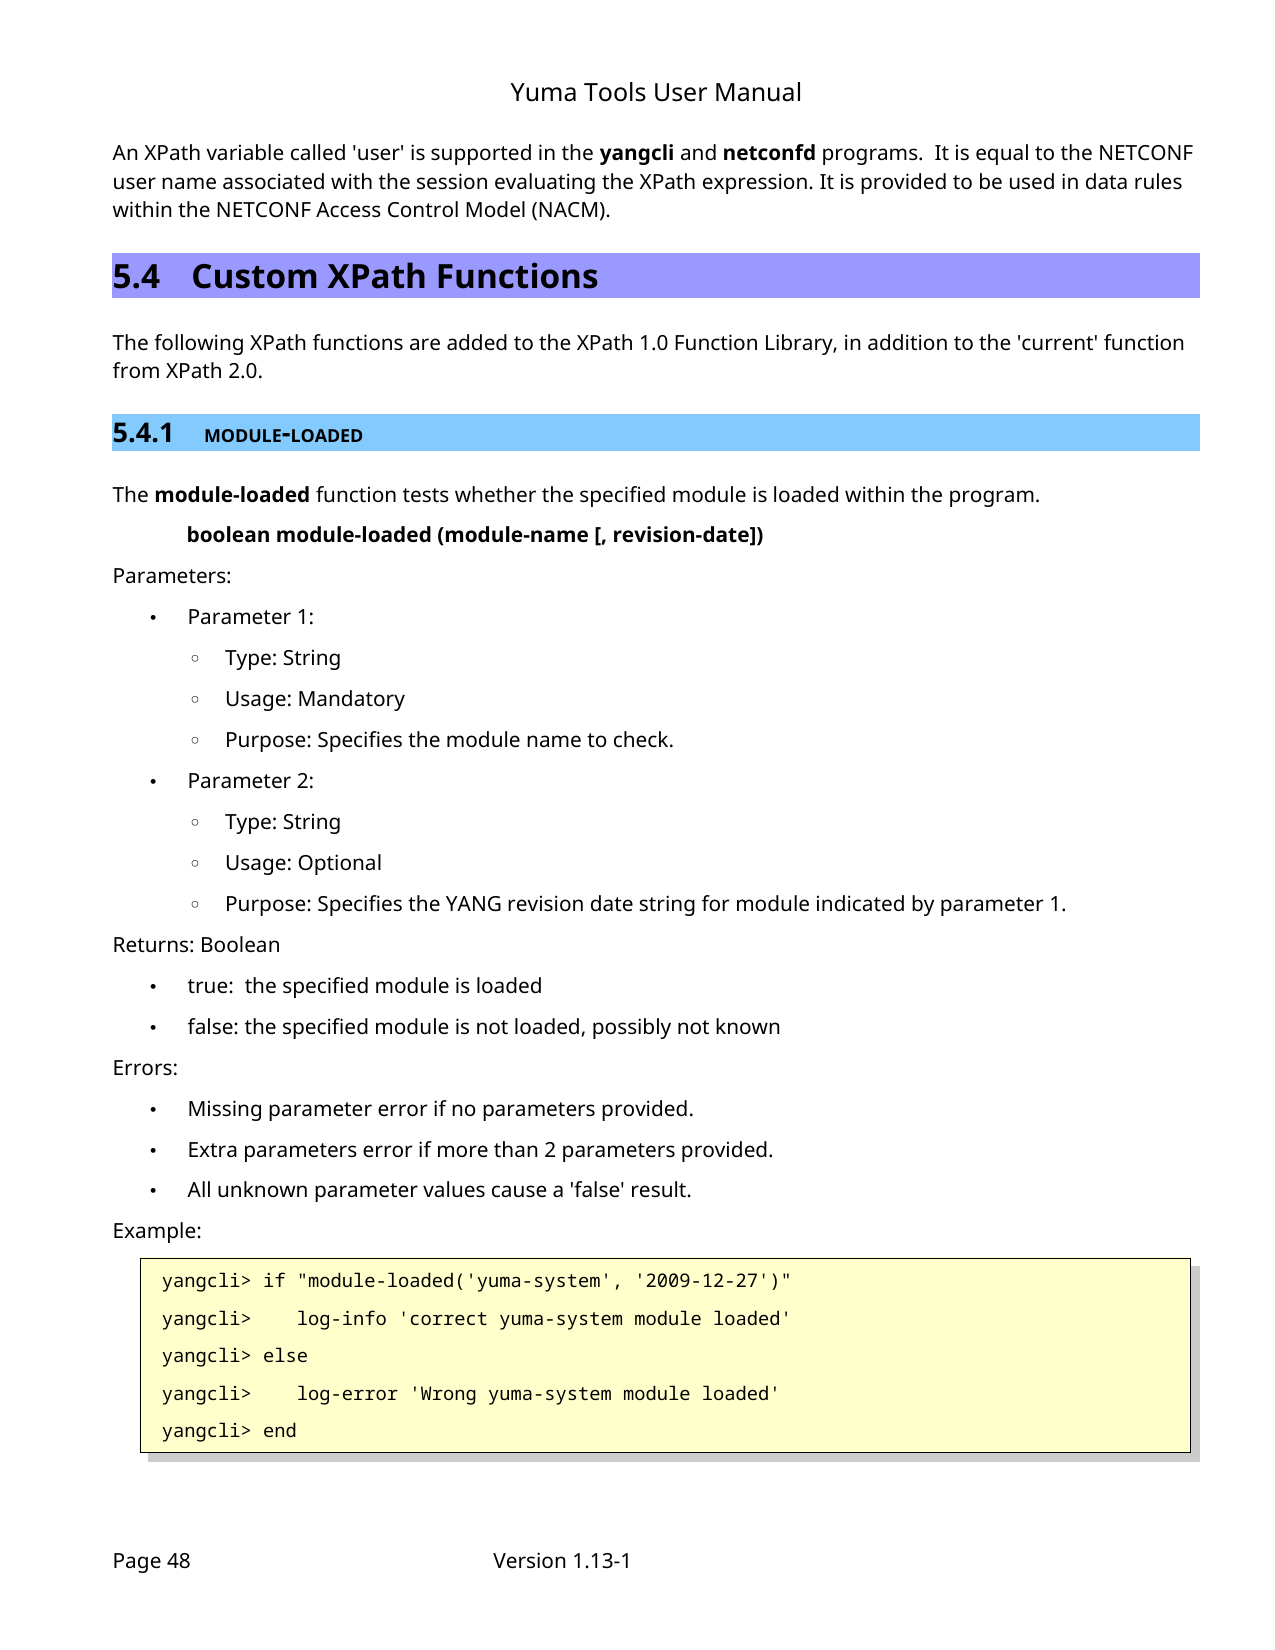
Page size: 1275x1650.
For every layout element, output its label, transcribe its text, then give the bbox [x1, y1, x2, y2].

subtitle module-loaded [112, 414, 1200, 451]
text The following XPath functions are added to the XPath 1.0 Function Library, in addition to the 'current' function from XPath 2.0. [112, 328, 1200, 384]
list Usage: Optional [187, 848, 1200, 877]
list Purpose: Specifies the YANG revision date string for module indicated by parameter 1. [187, 889, 1200, 917]
list true: the specified module is loaded [150, 971, 1200, 999]
text boolean module-loaded (module-name [, revision-date]) [112, 521, 1200, 549]
list Type: String [187, 807, 1200, 836]
subtitle Custom XPath Functions [112, 253, 1200, 298]
list All unknown parameter values cause a 'false' result. [150, 1176, 1200, 1204]
list Usage: Mandatory [187, 684, 1200, 713]
text An XPath variable called 'user' is supported in the yangcli and netconfd programs. It is equal to the NETCONF user name associated with the session evaluating the XPath expression. It is provided to be used in data rules within the NETCONF Access Control Model (NACM). [112, 138, 1200, 224]
text Returns: Boolean [112, 930, 1200, 958]
text yangcli> if "module-loaded('yuma-system', '2009-12-27')" [141, 1259, 1190, 1293]
text yangcli> log-error 'Wrong yuma-system module loaded' [141, 1370, 1190, 1406]
text yangcli> log-info 'correct yuma-system module loaded' [141, 1295, 1190, 1331]
list Purpose: Specifies the module name to check. [187, 725, 1200, 754]
text yangcli> else [141, 1332, 1190, 1368]
text Example: [112, 1217, 1200, 1245]
text yangcli> end [141, 1407, 1190, 1452]
list Type: String [187, 643, 1200, 672]
list Missing parameter error if no parameters provided. [150, 1094, 1200, 1122]
list Parameter 1: [150, 602, 1200, 631]
text Errors: [112, 1053, 1200, 1081]
list false: the specified module is not loaded, possibly not known [150, 1012, 1200, 1040]
list Parameter 2: [150, 766, 1200, 795]
text Parameters: [112, 562, 1200, 590]
list Extra parameters error if more than 2 parameters provided. [150, 1135, 1200, 1163]
text The module-loaded function tests whether the specified module is loaded within the program. [112, 480, 1200, 508]
